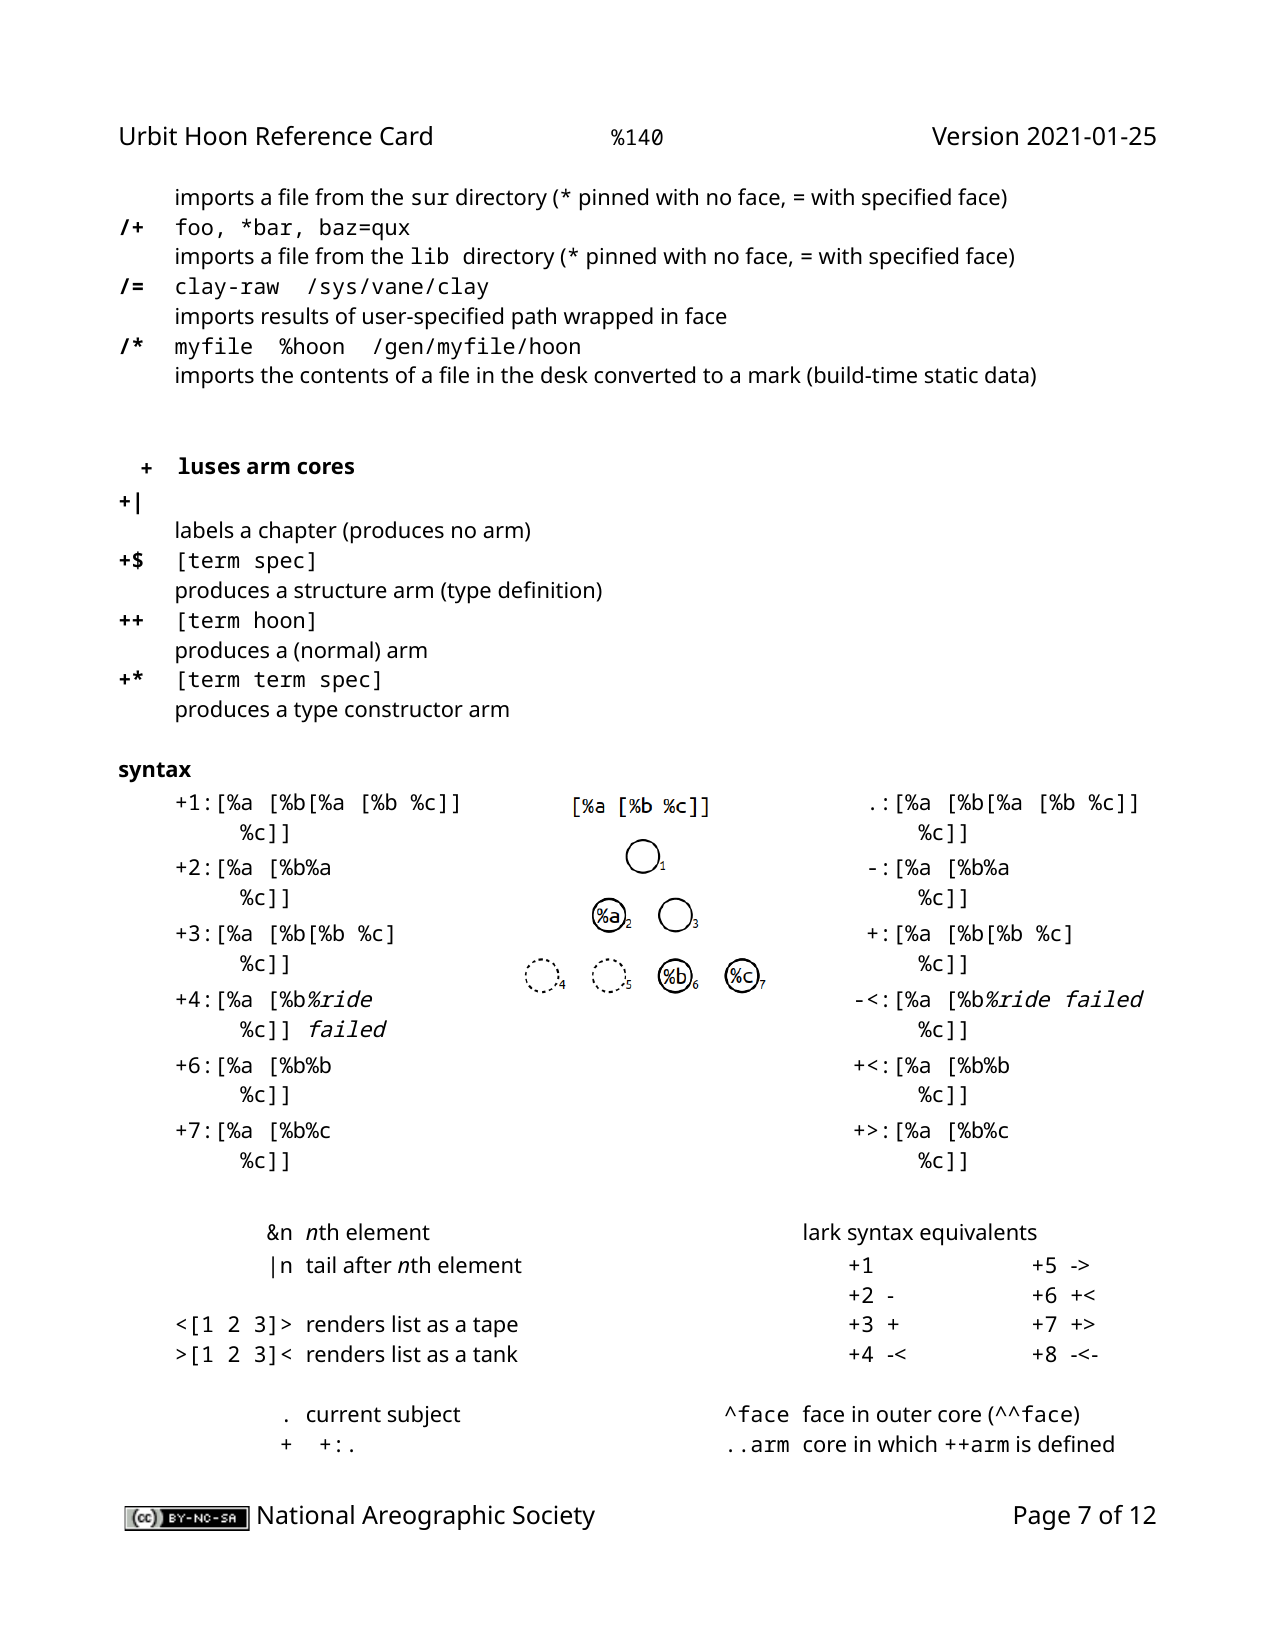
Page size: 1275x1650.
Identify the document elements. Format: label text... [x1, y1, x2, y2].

picture [124, 1506, 250, 1531]
table_cell [118, 515, 174, 545]
table_cell &n [118, 1214, 306, 1250]
table_cell -> [1070, 1250, 1157, 1280]
table_cell [118, 301, 174, 331]
table_cell [118, 694, 174, 724]
table_cell [778, 916, 802, 981]
table_cell +3 [803, 1310, 887, 1339]
table_cell -<:[%a [%b %c]] [803, 981, 984, 1046]
table_cell renders list as a tape [306, 1310, 637, 1339]
table_cell [465, 1113, 637, 1178]
table_cell +$ [118, 545, 174, 575]
table_cell renders list as a tank [306, 1339, 637, 1369]
table_cell [465, 916, 505, 981]
table_cell [803, 1178, 984, 1214]
table_cell %a [306, 849, 464, 915]
table_cell +1 [803, 1250, 887, 1280]
table_cell +5 [984, 1250, 1070, 1280]
table_cell %c [984, 1112, 1157, 1178]
table_cell [306, 1369, 637, 1399]
table_cell [465, 982, 637, 1046]
table_cell +:[%a [%b %c]] [803, 915, 984, 981]
table_cell [638, 1113, 802, 1178]
table_cell nth element [306, 1214, 464, 1250]
table_cell +2:[%a [%b %c]] [118, 849, 306, 915]
table_cell /= [118, 271, 174, 301]
table_cell imports the contents of a file in the desk converted to a mark (build-time static data) [174, 360, 1157, 390]
table_cell [465, 1215, 637, 1250]
table_cell imports a file from the lib directory (* pinned with no face, = with specified face) [174, 241, 1157, 271]
table_cell [118, 575, 174, 605]
table_cell %ride failed [984, 981, 1157, 1046]
table_cell %ride failed [306, 981, 464, 1046]
table_cell +7 [984, 1310, 1070, 1339]
table_header [%a [%b %c]] [306, 784, 464, 849]
table_cell [306, 1178, 464, 1214]
table_header +1:[%a [%b %c]] [118, 784, 306, 849]
table_cell [638, 1251, 802, 1280]
table_cell -< - [1070, 1339, 1157, 1369]
table_cell <[1 2 3]> [118, 1310, 306, 1339]
table_cell [638, 1339, 802, 1369]
table_cell [118, 241, 174, 271]
table_cell current subject [306, 1399, 637, 1429]
table_cell imports results of user-specified path wrapped in face [174, 301, 1157, 331]
table_cell [887, 1250, 984, 1280]
table_cell clay-raw /sys/vane/clay [174, 271, 1157, 301]
table_cell [term hoon] [174, 605, 1157, 634]
table_cell core in which ++arm is defined [803, 1429, 1157, 1458]
table_cell imports a file from the sur directory (* pinned with no face, = with specified face) [174, 182, 1157, 211]
table_cell . [118, 1399, 306, 1429]
table_cell [465, 1179, 637, 1214]
table_cell [984, 1178, 1157, 1214]
table_cell +4:[%a [%b %c]] [118, 981, 306, 1046]
table_cell [464, 1429, 637, 1458]
table_cell luses arm cores [174, 390, 1157, 486]
table_cell +6 [984, 1280, 1070, 1309]
picture [505, 794, 778, 995]
table_cell [118, 635, 174, 664]
table_cell |n [118, 1250, 306, 1280]
table_cell [803, 1369, 1157, 1399]
table_cell [306, 1280, 637, 1309]
table_cell [465, 1047, 637, 1112]
table_cell [118, 1280, 306, 1309]
table_cell /* [118, 331, 174, 360]
table_cell produces a (normal) arm [174, 635, 1157, 664]
table_cell + [887, 1310, 984, 1339]
table_cell +| [118, 486, 174, 515]
table_header [638, 785, 802, 849]
table_cell [638, 1047, 802, 1112]
table_cell [778, 850, 802, 915]
table_cell produces a type constructor arm [174, 694, 1157, 724]
table_cell ^face [638, 1399, 802, 1429]
table_cell >[1 2 3]< [118, 1339, 306, 1369]
table_cell [638, 1310, 802, 1339]
table_cell lark syntax equivalents [803, 1214, 1157, 1250]
table_cell +>:[%a [%b %c]] [803, 1112, 984, 1178]
table_cell produces a structure arm (type definition) [174, 575, 1157, 605]
table_cell ++ [118, 605, 174, 634]
table_cell -< [887, 1339, 984, 1369]
table_cell +3:[%a [%b %c]] [118, 915, 306, 981]
table_cell +2 [803, 1280, 887, 1309]
table_cell +* [118, 664, 174, 694]
table_cell +< [1070, 1280, 1157, 1309]
table_cell +4 [803, 1339, 887, 1369]
table_cell %a [984, 849, 1157, 915]
table_cell labels a chapter (produces no arm) [174, 515, 1157, 545]
table_cell tail after nth element [306, 1250, 637, 1280]
table_header .:[%a [%b %c]] [803, 784, 984, 849]
table_cell [174, 486, 1157, 515]
table_cell %b [984, 1046, 1157, 1112]
table_cell + [118, 1429, 306, 1458]
table_header [465, 785, 637, 849]
table_cell [%b %c] [984, 915, 1157, 981]
table_cell foo, *bar, baz=qux [174, 211, 1157, 241]
table_cell face in outer core (^^face) [803, 1399, 1157, 1429]
table_cell [638, 1179, 802, 1214]
text syntax [118, 754, 1157, 783]
table_cell [term term spec] [174, 664, 1157, 694]
table_cell -:[%a [%b %c]] [803, 849, 984, 915]
table_cell +8 [984, 1339, 1070, 1369]
table_cell [118, 1178, 306, 1214]
table_cell [%b %c] [306, 915, 464, 981]
table_cell [term spec] [174, 545, 1157, 575]
table_cell +7:[%a [%b %c]] [118, 1112, 306, 1178]
table_cell %c [306, 1112, 464, 1178]
table_cell +> [1070, 1310, 1157, 1339]
table_cell myfile %hoon /gen/myfile/hoon [174, 331, 1157, 360]
table_cell [638, 1369, 802, 1399]
table_cell [118, 182, 174, 211]
table_cell +<:[%a [%b %c]] [803, 1046, 984, 1112]
table_cell +:. [306, 1429, 464, 1458]
table_cell [638, 1280, 802, 1309]
table_cell [638, 982, 802, 1046]
table_cell + [118, 390, 174, 486]
table_cell +6:[%a [%b %c]] [118, 1046, 306, 1112]
table_cell - [887, 1280, 984, 1309]
table_cell [465, 850, 505, 915]
table_cell ..arm [638, 1429, 802, 1458]
table_cell [638, 1215, 802, 1250]
table_cell %b [306, 1046, 464, 1112]
table_cell [118, 360, 174, 390]
table_header [%a [%b %c]] [984, 784, 1157, 849]
table_cell [118, 1369, 306, 1399]
table_cell /+ [118, 211, 174, 241]
